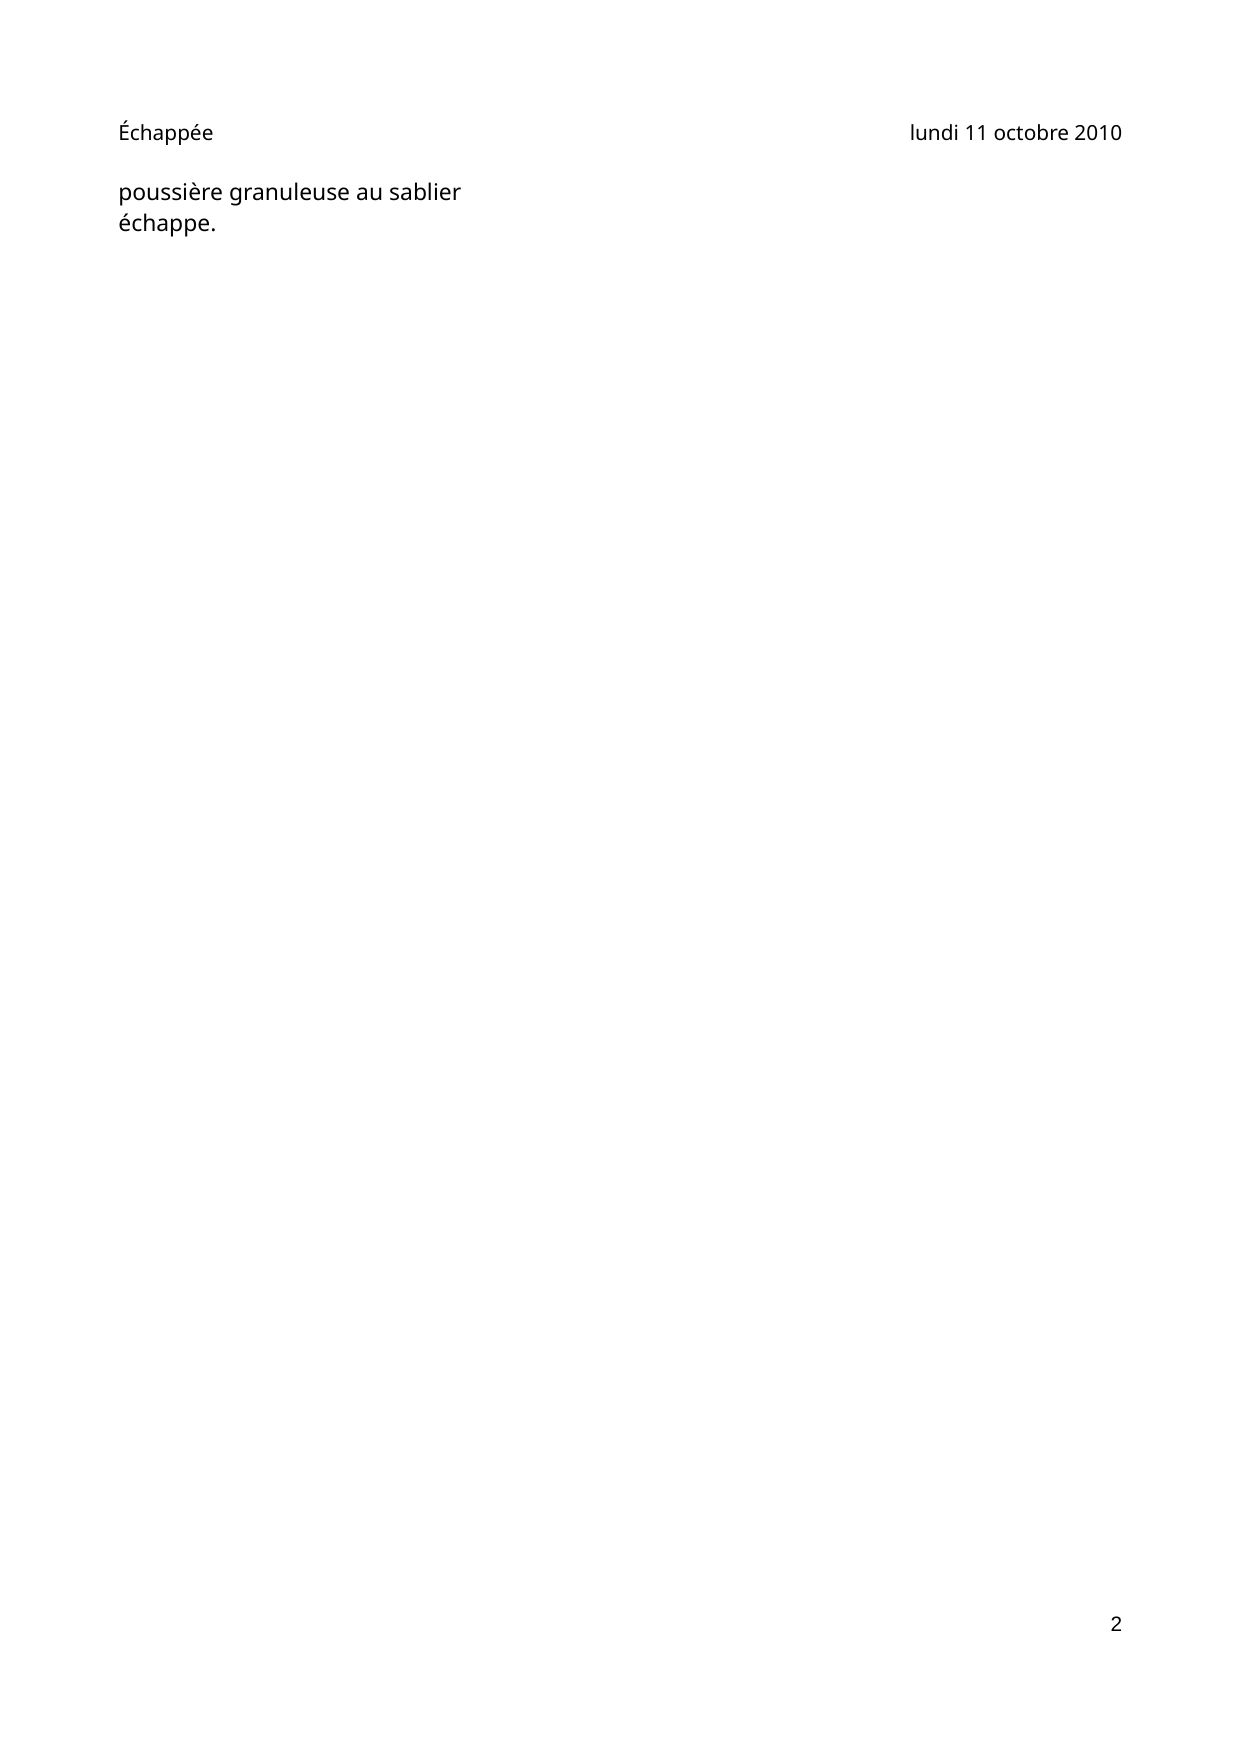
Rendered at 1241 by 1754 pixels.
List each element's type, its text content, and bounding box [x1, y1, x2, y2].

text poussière granuleuse au sablier échappe. [118, 176, 1122, 238]
